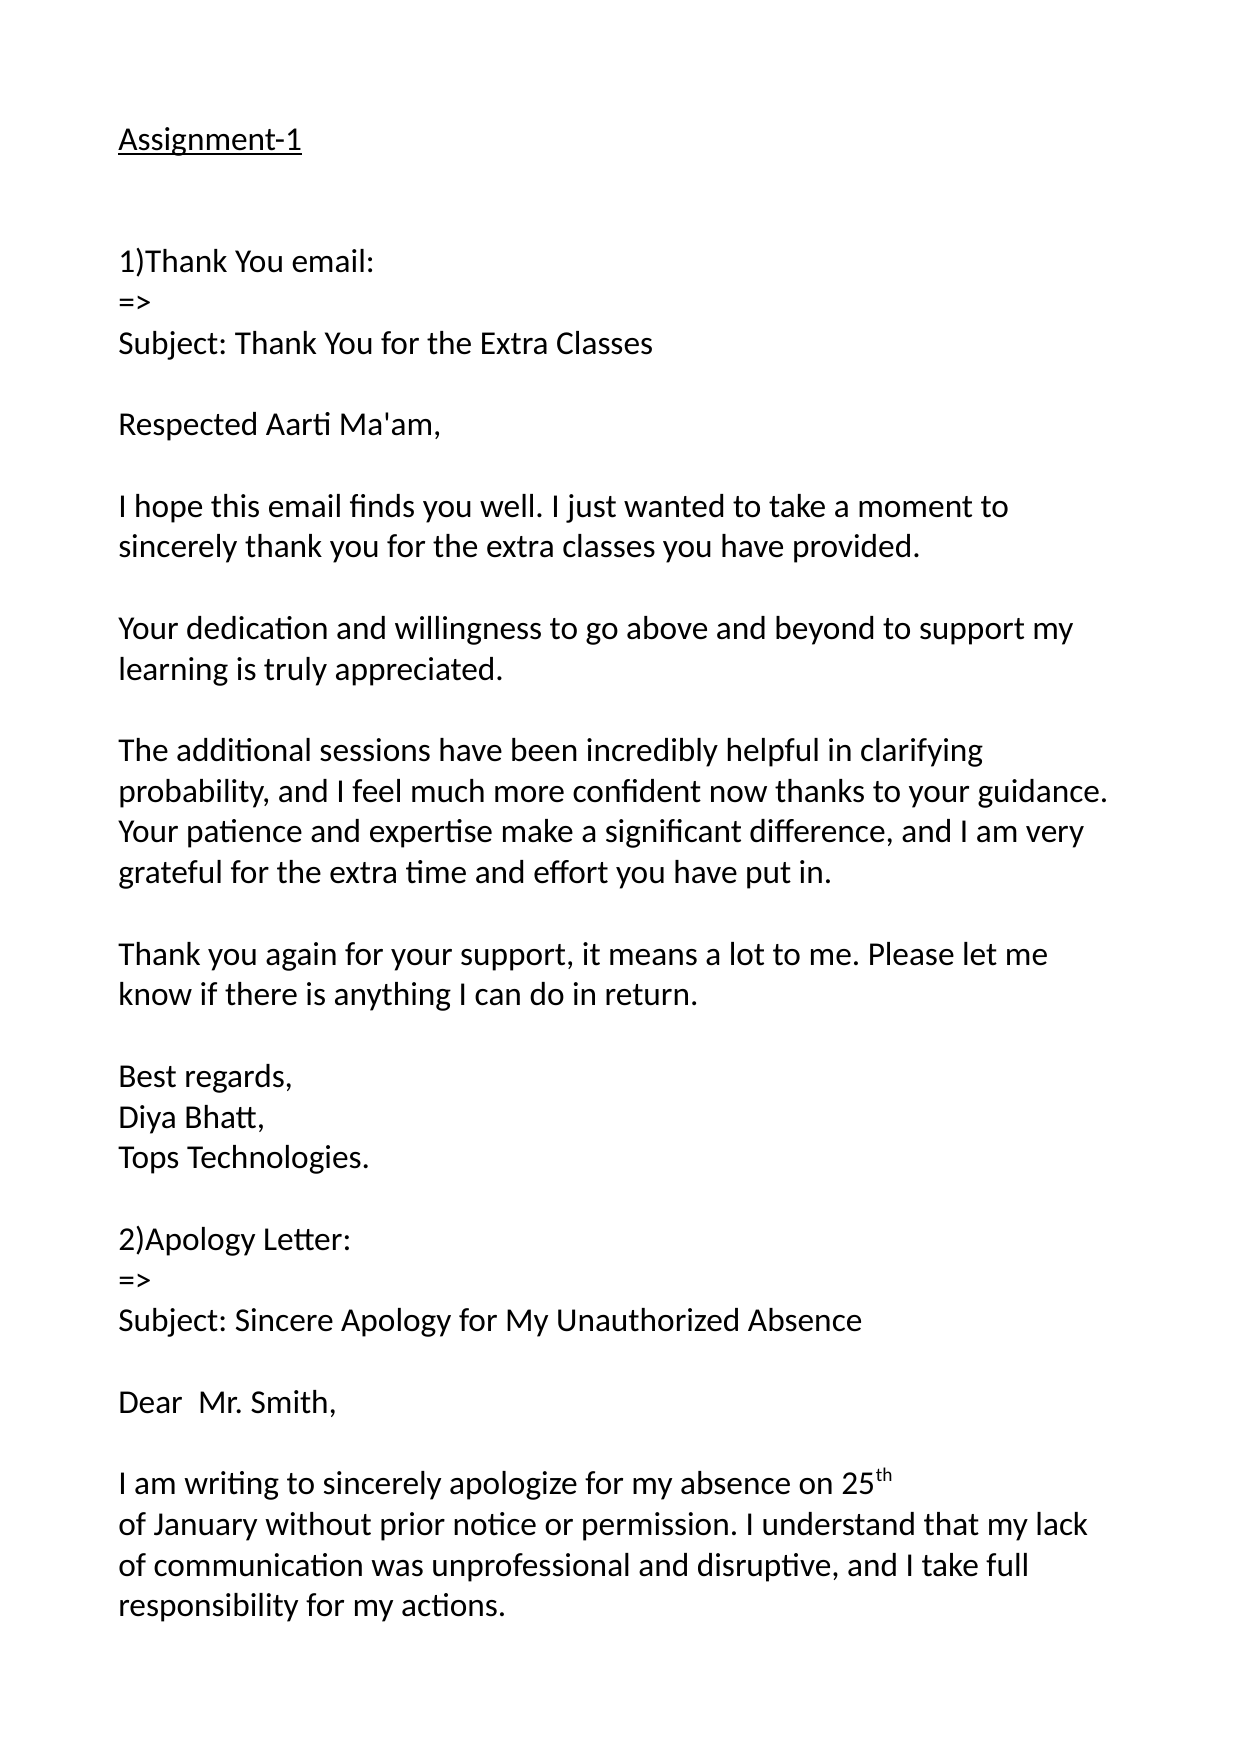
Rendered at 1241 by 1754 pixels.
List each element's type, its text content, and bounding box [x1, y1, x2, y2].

text Best regards, [118, 1055, 1122, 1096]
text Tops Technologies. [118, 1136, 1122, 1177]
text Respected Aarti Ma'am, [118, 403, 1122, 444]
text Subject: Sincere Apology for My Unauthorized Absence [118, 1299, 1122, 1340]
text 2)Apology Letter: [118, 1218, 1122, 1258]
text Dear Mr. Smith, [118, 1381, 1122, 1421]
text Diya Bhatt, [118, 1096, 1122, 1136]
text I am writing to sincerely apologize for my absence on 25th [118, 1462, 1122, 1503]
text => [118, 281, 1122, 322]
text => [118, 1258, 1122, 1299]
text The additional sessions have been incredibly helpful in clarifying probability, and I feel much more confident now thanks to your guidance. Your patience and expertise make a significant difference, and I am very grateful for the extra time and effort you have put in. [118, 729, 1122, 892]
text of January without prior notice or permission. I understand that my lack of communication was unprofessional and disruptive, and I take full responsibility for my actions. [118, 1503, 1122, 1625]
text I hope this email finds you well. I just wanted to take a moment to sincerely thank you for the extra classes you have provided. [118, 485, 1122, 566]
text Your dedication and willingness to go above and beyond to support my learning is truly appreciated. [118, 607, 1122, 688]
text 1)Thank You email: [118, 240, 1122, 281]
text Assignment-1 [118, 118, 1122, 159]
text Subject: Thank You for the Extra Classes [118, 322, 1122, 362]
text Thank you again for your support, it means a lot to me. Please let me know if there is anything I can do in return. [118, 933, 1122, 1014]
